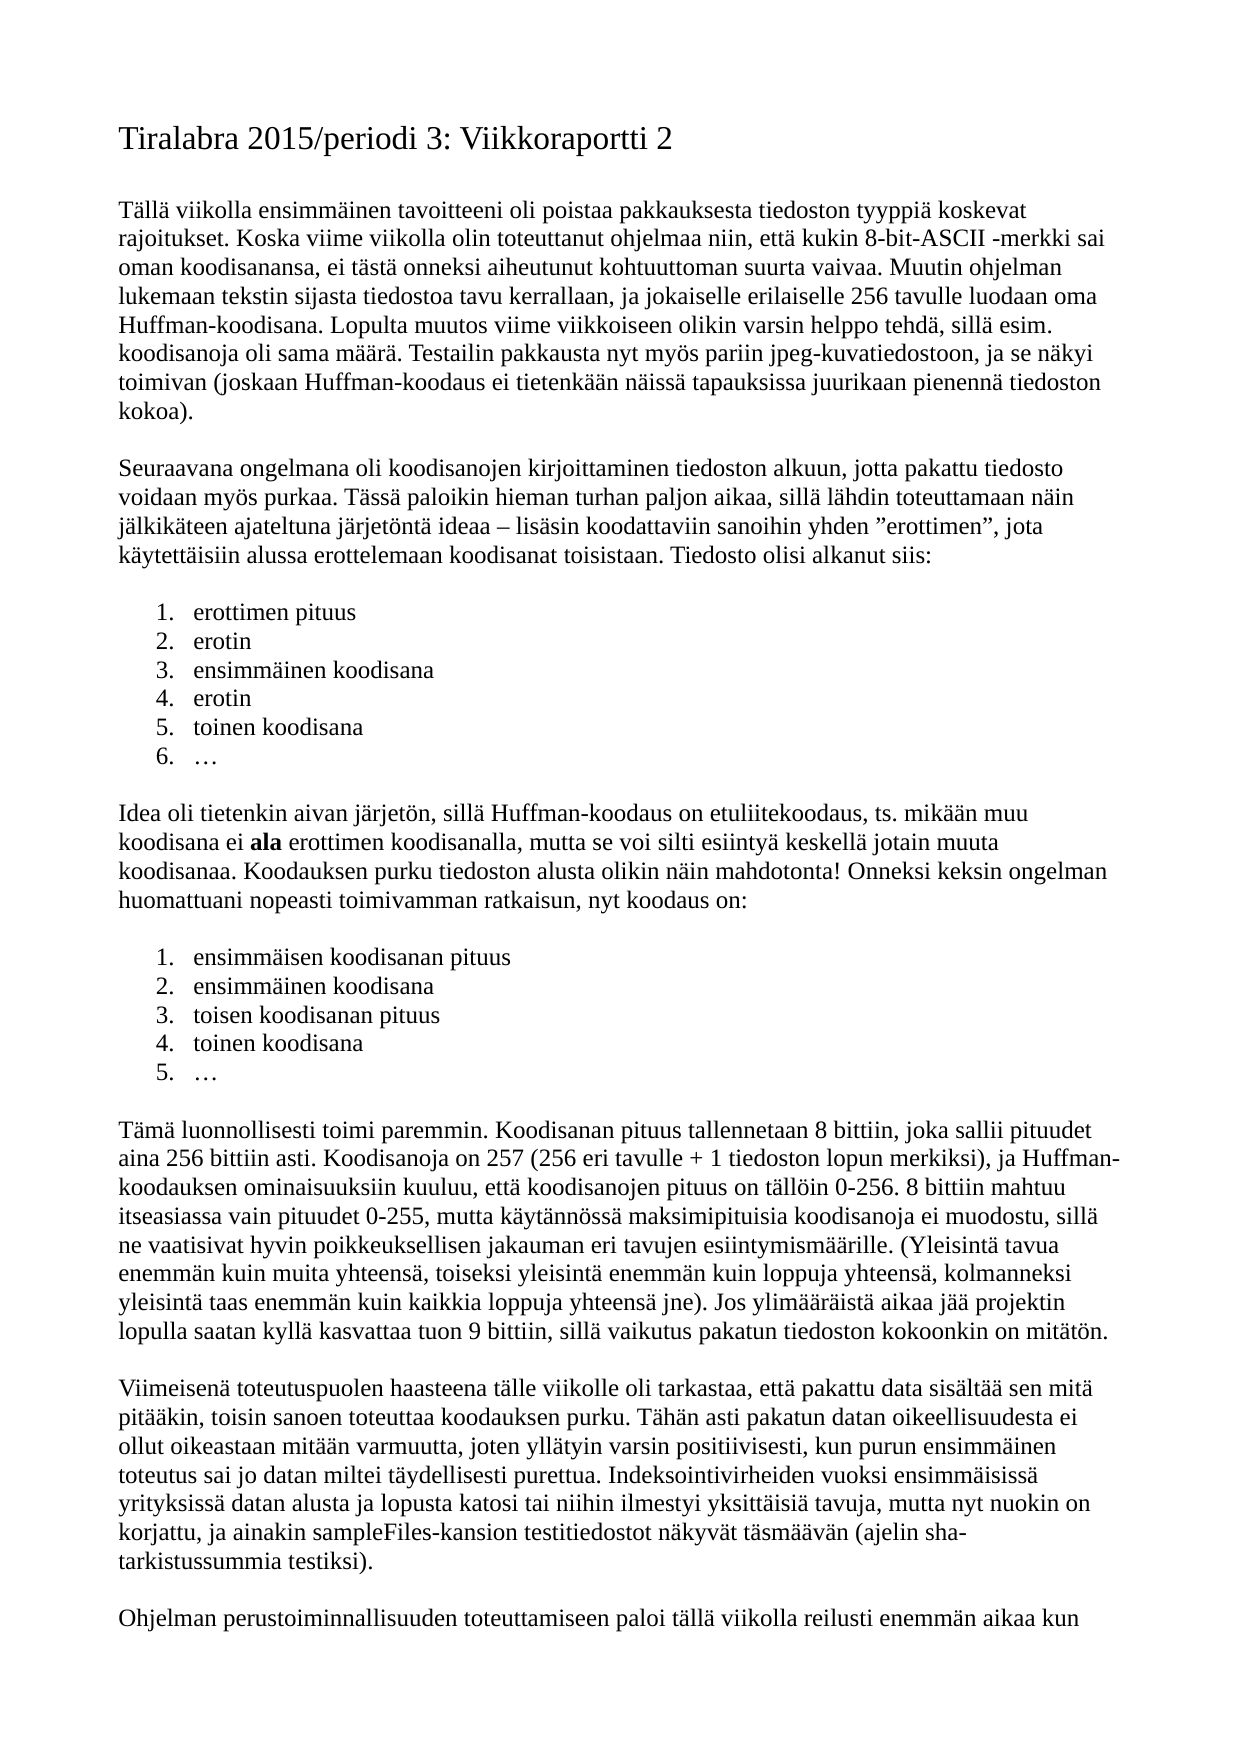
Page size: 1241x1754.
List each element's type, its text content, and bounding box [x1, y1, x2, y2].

list toisen koodisanan pituus [156, 1000, 1122, 1028]
list ensimmäisen koodisanan pituus [156, 942, 1122, 971]
text Seuraavana ongelmana oli koodisanojen kirjoittaminen tiedoston alkuun, jotta pakattu tiedosto voidaan myös purkaa. Tässä paloikin hieman turhan paljon aikaa, sillä lähdin toteuttamaan näin jälkikäteen ajateltuna järjetöntä ideaa – lisäsin koodattaviin sanoihin yhden ”erottimen”, jota käytettäisiin alussa erottelemaan koodisanat toisistaan. Tiedosto olisi alkanut siis: [118, 453, 1122, 568]
list toinen koodisana [156, 712, 1122, 741]
list toinen koodisana [156, 1028, 1122, 1057]
list erotin [156, 626, 1122, 655]
text Viimeisenä toteutuspuolen haasteena tälle viikolle oli tarkastaa, että pakattu data sisältää sen mitä pitääkin, toisin sanoen toteuttaa koodauksen purku. Tähän asti pakatun datan oikeellisuudesta ei ollut oikeastaan mitään varmuutta, joten yllätyin varsin positiivisesti, kun purun ensimmäinen toteutus sai jo datan miltei täydellisesti purettua. Indeksointivirheiden vuoksi ensimmäisissä yrityksissä datan alusta ja lopusta katosi tai niihin ilmestyi yksittäisiä tavuja, mutta nyt nuokin on korjattu, ja ainakin sampleFiles-kansion testitiedostot näkyvät täsmäävän (ajelin sha-tarkistussummia testiksi). [118, 1373, 1122, 1575]
text Tällä viikolla ensimmäinen tavoitteeni oli poistaa pakkauksesta tiedoston tyyppiä koskevat rajoitukset. Koska viime viikolla olin toteuttanut ohjelmaa niin, että kukin 8-bit-ASCII -merkki sai oman koodisanansa, ei tästä onneksi aiheutunut kohtuuttoman suurta vaivaa. Muutin ohjelman lukemaan tekstin sijasta tiedostoa tavu kerrallaan, ja jokaiselle erilaiselle 256 tavulle luodaan oma Huffman-koodisana. Lopulta muutos viime viikkoiseen olikin varsin helppo tehdä, sillä esim. koodisanoja oli sama määrä. Testailin pakkausta nyt myös pariin jpeg-kuvatiedostoon, ja se näkyi toimivan (joskaan Huffman-koodaus ei tietenkään näissä tapauksissa juurikaan pienennä tiedoston kokoa). [118, 195, 1122, 425]
text Tiralabra 2015/periodi 3: Viikkoraportti 2 [118, 118, 1122, 156]
list ensimmäinen koodisana [156, 655, 1122, 683]
text Tämä luonnollisesti toimi paremmin. Koodisanan pituus tallennetaan 8 bittiin, joka sallii pituudet aina 256 bittiin asti. Koodisanoja on 257 (256 eri tavulle + 1 tiedoston lopun merkiksi), ja Huffman-koodauksen ominaisuuksiin kuuluu, että koodisanojen pituus on tällöin 0-256. 8 bittiin mahtuu itseasiassa vain pituudet 0-255, mutta käytännössä maksimipituisia koodisanoja ei muodostu, sillä ne vaatisivat hyvin poikkeuksellisen jakauman eri tavujen esiintymismäärille. (Yleisintä tavua enemmän kuin muita yhteensä, toiseksi yleisintä enemmän kuin loppuja yhteensä, kolmanneksi yleisintä taas enemmän kuin kaikkia loppuja yhteensä jne). Jos ylimääräistä aikaa jää projektin lopulla saatan kyllä kasvattaa tuon 9 bittiin, sillä vaikutus pakatun tiedoston kokoonkin on mitätön. [118, 1115, 1122, 1345]
list … [156, 741, 1122, 770]
text Idea oli tietenkin aivan järjetön, sillä Huffman-koodaus on etuliitekoodaus, ts. mikään muu koodisana ei ala erottimen koodisanalla, mutta se voi silti esiintyä keskellä jotain muuta koodisanaa. Koodauksen purku tiedoston alusta olikin näin mahdotonta! Onneksi keksin ongelman huomattuani nopeasti toimivamman ratkaisun, nyt koodaus on: [118, 798, 1122, 913]
list erotin [156, 683, 1122, 712]
text Ohjelman perustoiminnallisuuden toteuttamiseen paloi tällä viikolla reilusti enemmän aikaa kun [118, 1603, 1122, 1632]
list ensimmäinen koodisana [156, 971, 1122, 1000]
list … [156, 1057, 1122, 1086]
list erottimen pituus [156, 597, 1122, 626]
